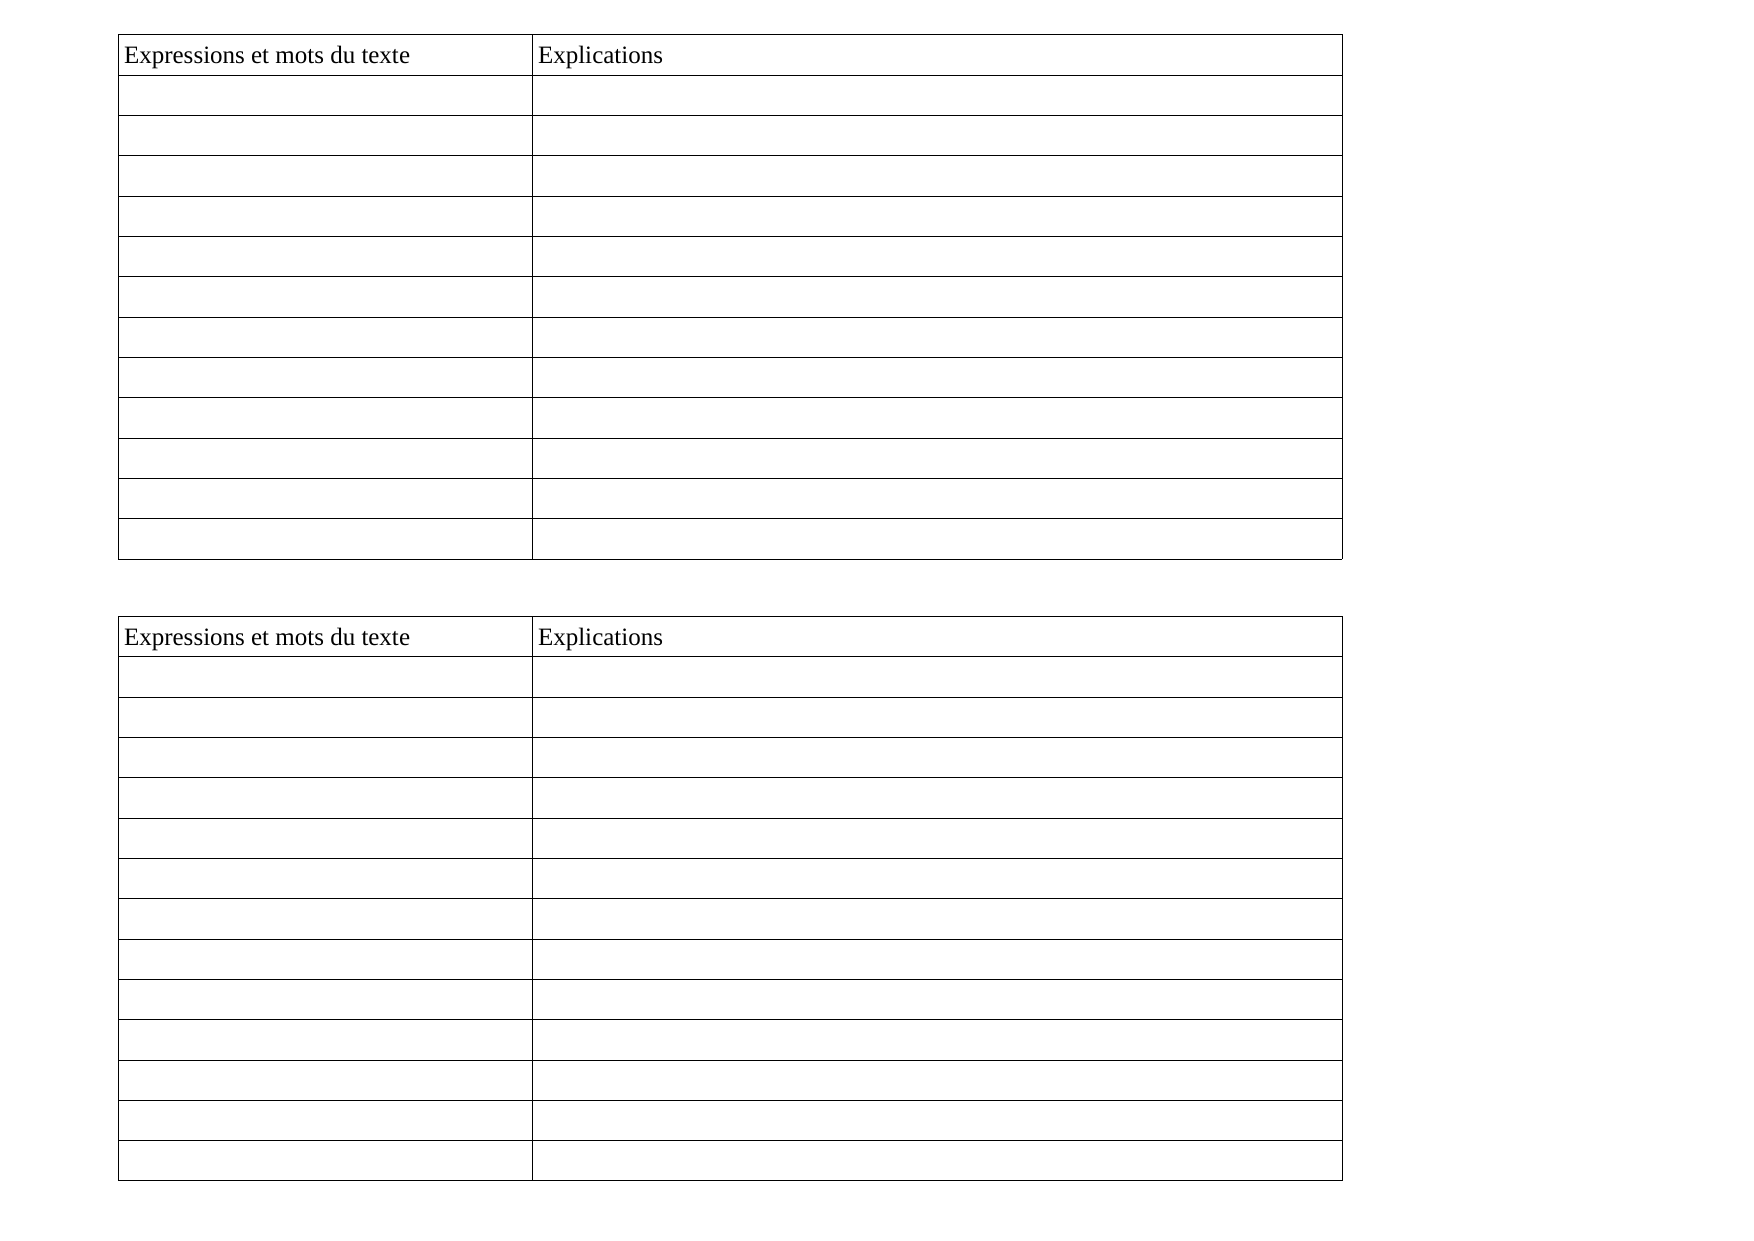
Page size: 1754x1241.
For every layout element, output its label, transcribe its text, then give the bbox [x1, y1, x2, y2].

table_cell [119, 1101, 532, 1140]
table_cell [533, 156, 1342, 196]
table_cell [119, 1020, 532, 1059]
table_cell [119, 738, 532, 777]
table_cell [533, 439, 1342, 478]
table_cell [533, 657, 1342, 697]
table_cell [533, 819, 1342, 858]
table_cell [119, 899, 532, 938]
table_header Explications [533, 617, 1342, 656]
table_cell [119, 358, 532, 397]
table_cell [119, 156, 532, 196]
table_cell [119, 277, 532, 317]
table_cell [533, 940, 1342, 979]
table_cell [119, 318, 532, 357]
table_cell [119, 819, 532, 858]
table_cell [119, 1141, 532, 1180]
table_cell [533, 1141, 1342, 1180]
table_header Expressions et mots du texte [119, 617, 532, 656]
table_header Expressions et mots du texte [119, 35, 532, 75]
table_cell [533, 479, 1342, 518]
table_cell [533, 358, 1342, 397]
table_header Explications [533, 35, 1342, 75]
table_cell [533, 698, 1342, 737]
table_cell [533, 859, 1342, 898]
table_cell [533, 318, 1342, 357]
table_cell [119, 859, 532, 898]
table_cell [533, 738, 1342, 777]
table_cell [533, 1020, 1342, 1059]
table_cell [533, 76, 1342, 115]
table_cell [119, 657, 532, 697]
table_cell [119, 116, 532, 155]
table_cell [119, 940, 532, 979]
table_cell [533, 398, 1342, 437]
table_cell [533, 1101, 1342, 1140]
table_cell [119, 980, 532, 1019]
table_cell [119, 237, 532, 276]
table_cell [119, 1061, 532, 1100]
table_cell [533, 778, 1342, 818]
table_cell [533, 519, 1342, 558]
table_cell [533, 899, 1342, 938]
table_cell [533, 116, 1342, 155]
table_cell [119, 698, 532, 737]
table_cell [119, 398, 532, 437]
table_cell [119, 479, 532, 518]
table_cell [119, 76, 532, 115]
table_cell [533, 197, 1342, 236]
table_cell [533, 980, 1342, 1019]
table_cell [119, 778, 532, 818]
table_cell [533, 277, 1342, 317]
table_cell [119, 519, 532, 558]
table_cell [533, 1061, 1342, 1100]
table_cell [533, 237, 1342, 276]
table_cell [119, 197, 532, 236]
table_cell [119, 439, 532, 478]
